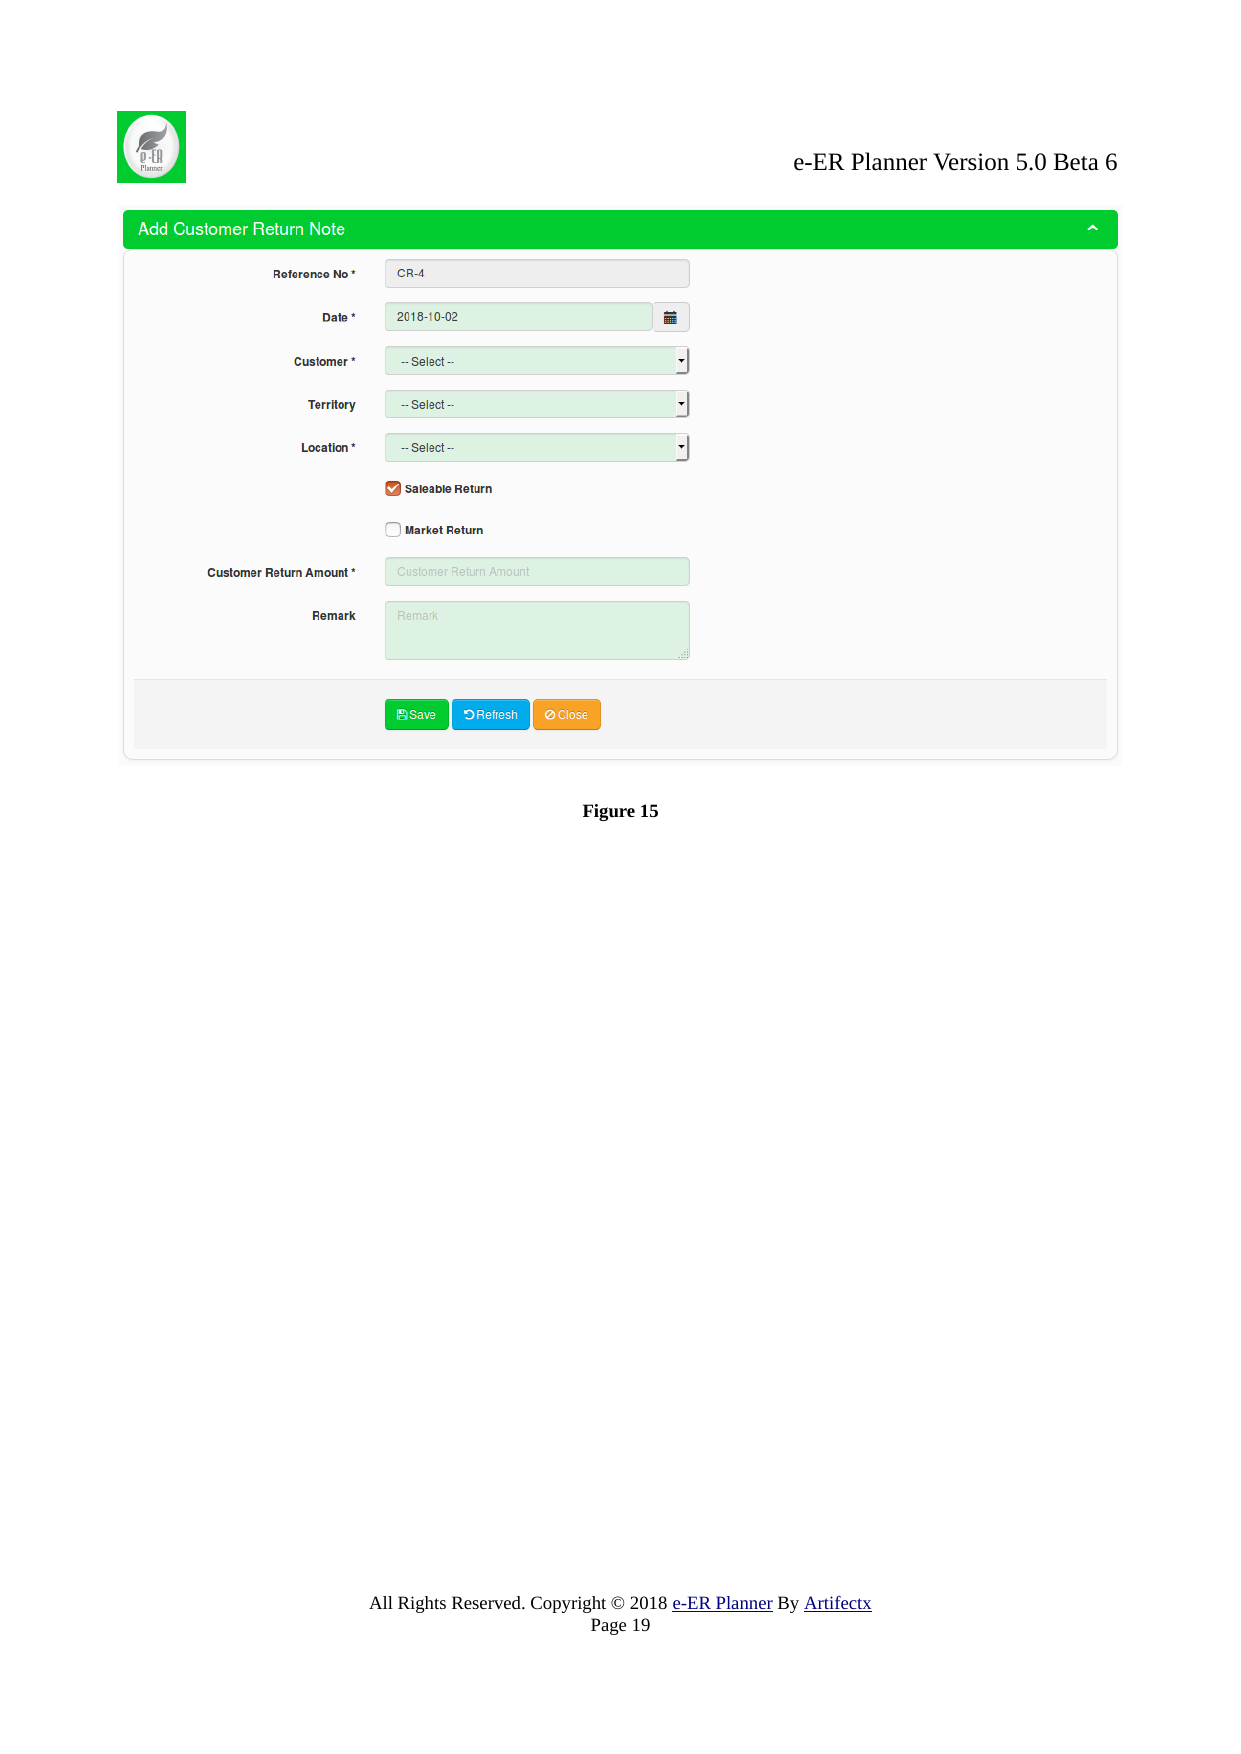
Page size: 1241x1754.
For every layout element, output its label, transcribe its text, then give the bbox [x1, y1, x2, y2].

picture [118, 205, 1123, 766]
picture [117, 111, 186, 183]
text Figure 15 [118, 800, 1122, 821]
